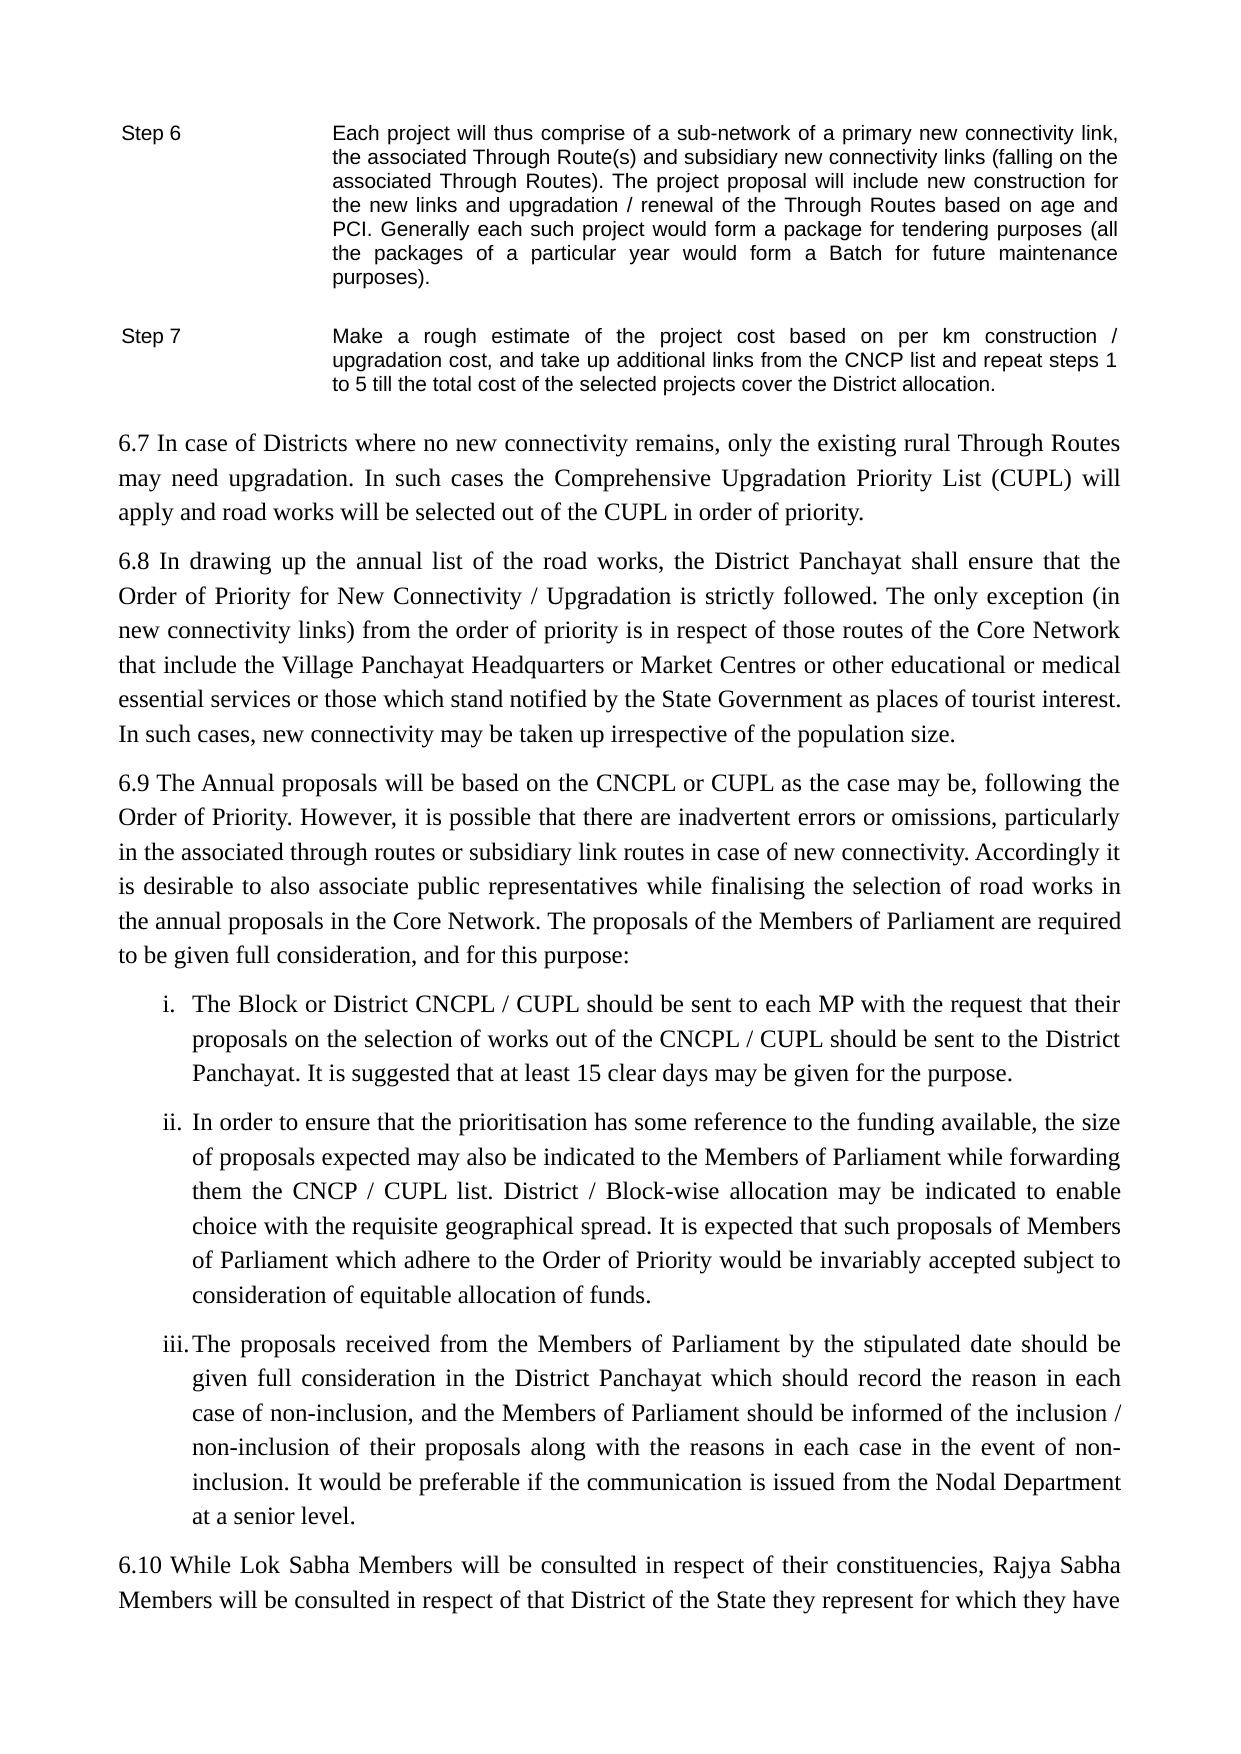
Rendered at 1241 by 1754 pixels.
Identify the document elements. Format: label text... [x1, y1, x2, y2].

table_cell Step 7 [118, 321, 329, 428]
text 6.10 While Lok Sabha Members will be consulted in respect of their constituencies, Rajya Sabha Members will be consulted in respect of that District of the State they represent for which they have [118, 1550, 1122, 1613]
table_cell Step 6 [118, 118, 329, 321]
text 6.8 In drawing up the annual list of the road works, the District Panchayat shall ensure that the Order of Priority for New Connectivity / Upgradation is strictly followed. The only exception (in new connectivity links) from the order of priority is in respect of those routes of the Core Network that include the Village Panchayat Headquarters or Market Centres or other educational or medical essential services or those which stand notified by the State Government as places of tourist interest. In such cases, new connectivity may be taken up irrespective of the population size. [118, 546, 1122, 747]
list The Block or District CNCPL / CUPL should be sent to each MP with the request that their proposals on the selection of works out of the CNCPL / CUPL should be sent to the District Panchayat. It is suggested that at least 15 clear days may be given for the purpose. [162, 989, 1122, 1087]
table_cell Each project will thus comprise of a sub-network of a primary new connectivity link, the associated Through Route(s) and subsidiary new connectivity links (falling on the associated Through Routes). The project proposal will include new construction for the new links and upgradation / renewal of the Through Routes based on age and PCI. Generally each such project would form a package for tendering purposes (all the packages of a particular year would form a Batch for future maintenance purposes). [329, 118, 1122, 321]
text 6.9 The Annual proposals will be based on the CNCPL or CUPL as the case may be, following the Order of Priority. However, it is possible that there are inadvertent errors or omissions, particularly in the associated through routes or subsidiary link routes in case of new connectivity. Accordingly it is desirable to also associate public representatives while finalising the selection of road works in the annual proposals in the Core Network. The proposals of the Members of Parliament are required to be given full consideration, and for this purpose: [118, 768, 1122, 969]
text 6.7 In case of Districts where no new connectivity remains, only the existing rural Through Routes may need upgradation. In such cases the Comprehensive Upgradation Priority List (CUPL) will apply and road works will be selected out of the CUPL in order of priority. [118, 428, 1122, 526]
list The proposals received from the Members of Parliament by the stipulated date should be given full consideration in the District Panchayat which should record the reason in each case of non-inclusion, and the Members of Parliament should be informed of the inclusion / non-inclusion of their proposals along with the reasons in each case in the event of non-inclusion. It would be preferable if the communication is issued from the Nodal Department at a senior level. [162, 1329, 1122, 1530]
table_cell Make a rough estimate of the project cost based on per km construction / upgradation cost, and take up additional links from the CNCP list and repeat steps 1 to 5 till the total cost of the selected projects cover the District allocation. [329, 321, 1122, 428]
list In order to ensure that the prioritisation has some reference to the funding available, the size of proposals expected may also be indicated to the Members of Parliament while forwarding them the CNCP / CUPL list. District / Block-wise allocation may be indicated to enable choice with the requisite geographical spread. It is expected that such proposals of Members of Parliament which adhere to the Order of Priority would be invariably accepted subject to consideration of equitable allocation of funds. [162, 1107, 1122, 1308]
